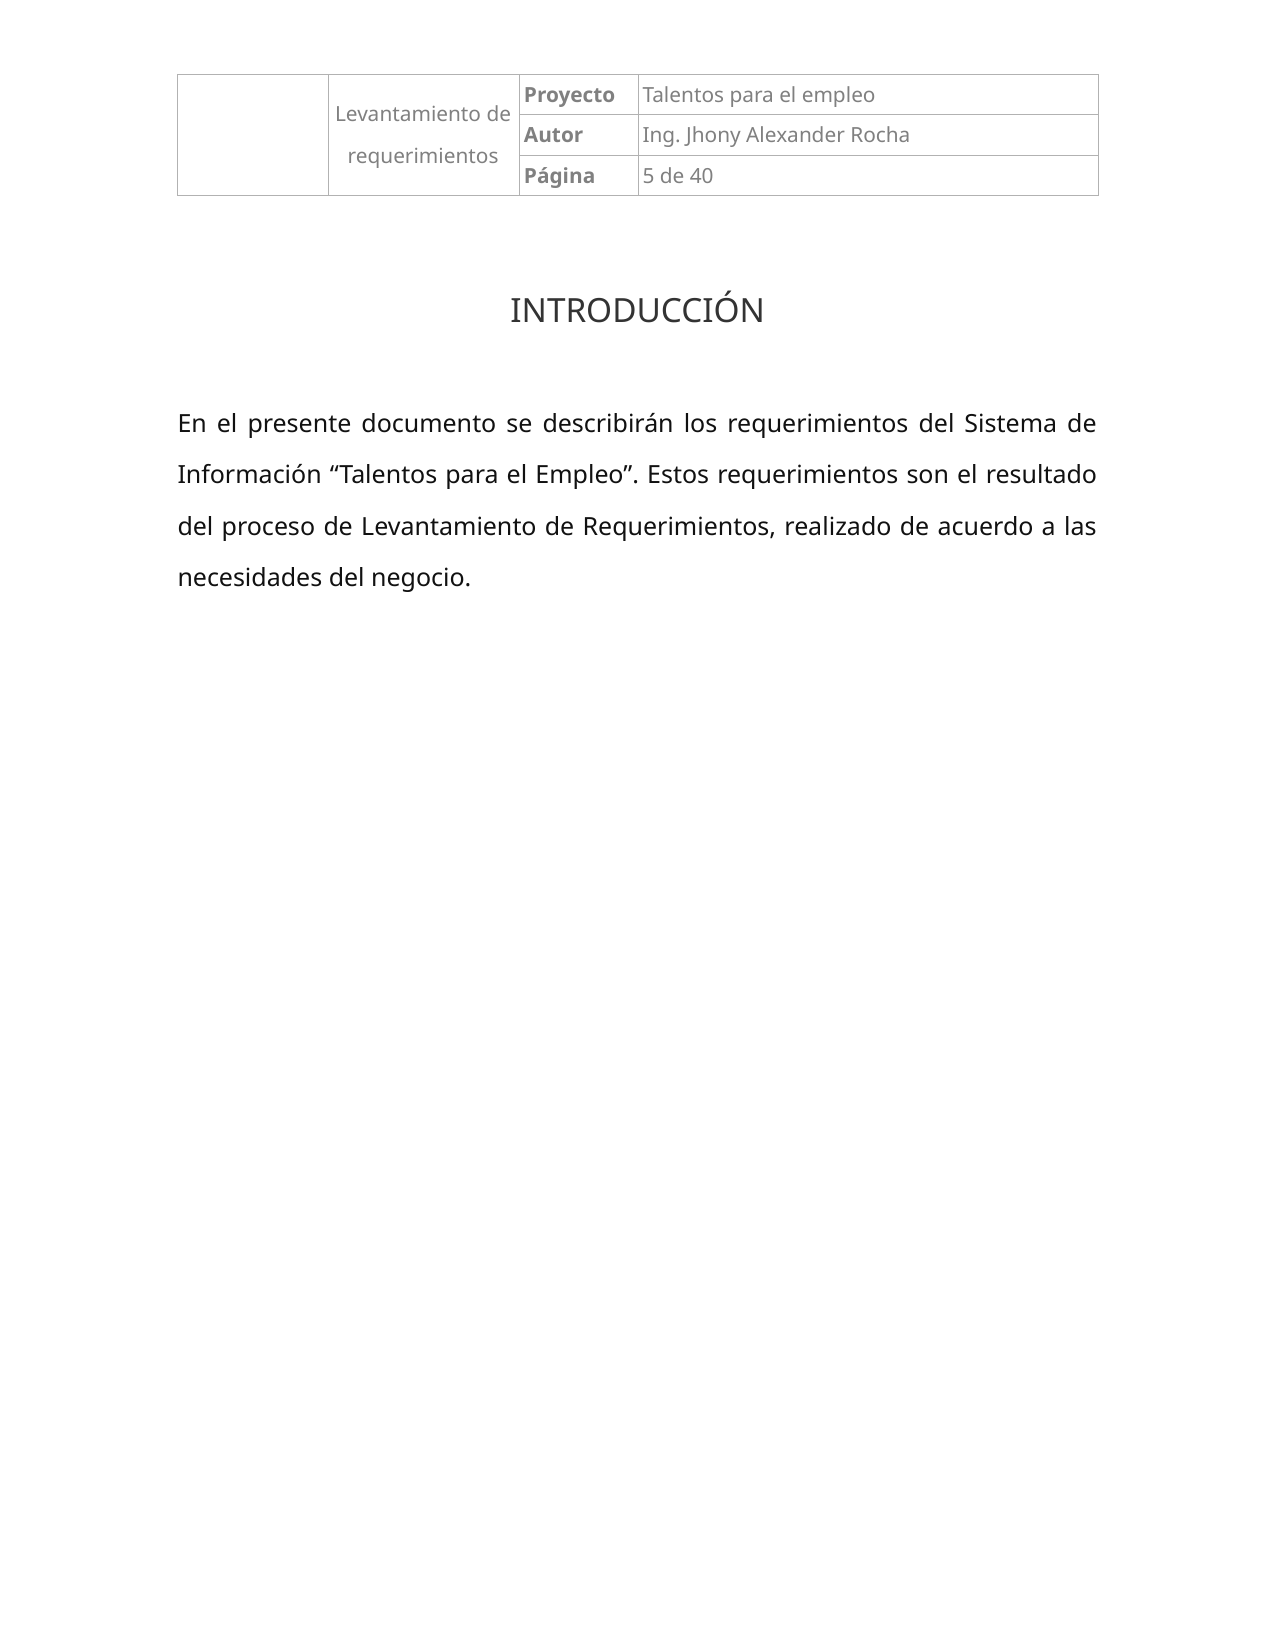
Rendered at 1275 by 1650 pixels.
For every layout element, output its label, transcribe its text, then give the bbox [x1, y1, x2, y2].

text En el presente documento se describirán los requerimientos del Sistema de Información “Talentos para el Empleo”. Estos requerimientos son el resultado del proceso de Levantamiento de Requerimientos, realizado de acuerdo a las necesidades del negocio. [177, 406, 1098, 593]
subtitle Introducción [177, 287, 1098, 332]
